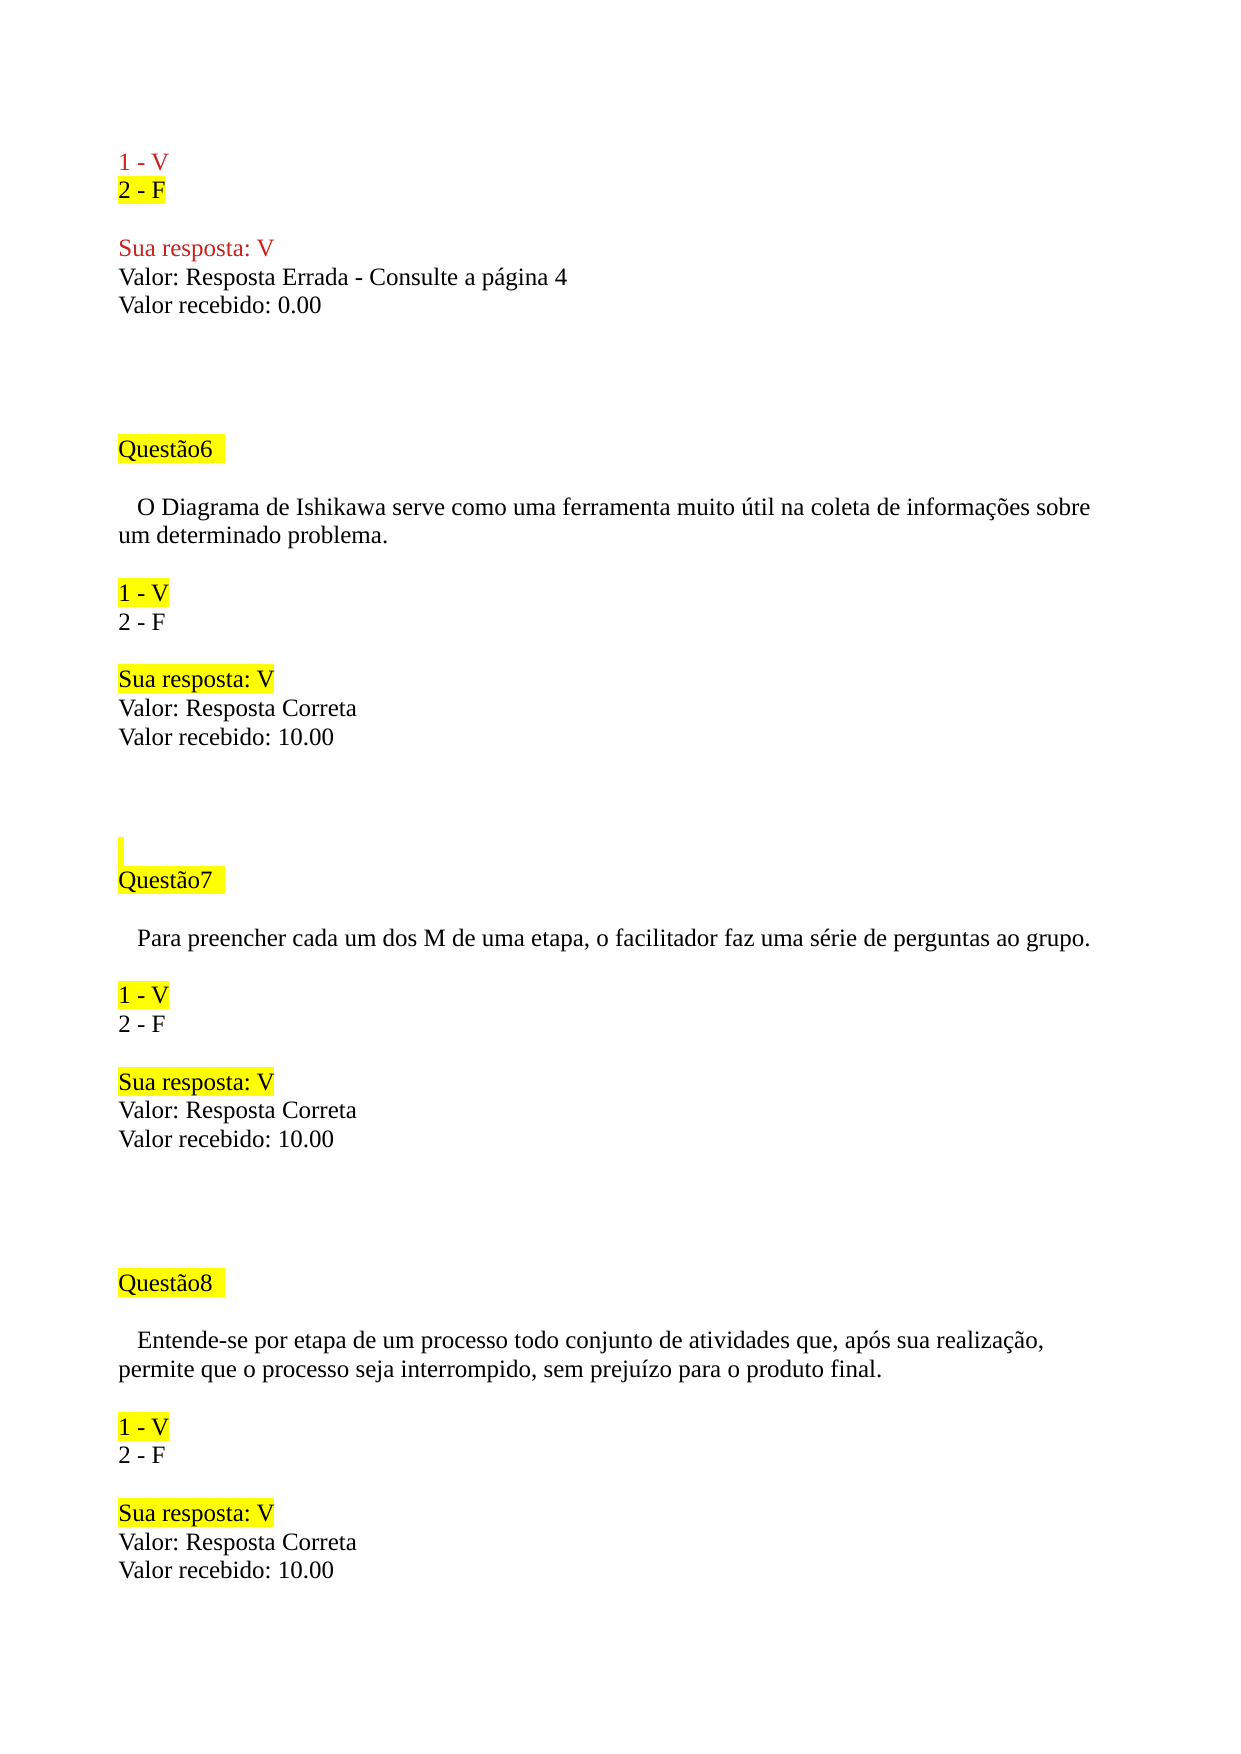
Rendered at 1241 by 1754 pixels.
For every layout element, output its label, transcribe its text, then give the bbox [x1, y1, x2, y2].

text 2 - F [118, 1441, 1122, 1469]
text Valor: Resposta Correta [118, 693, 1122, 722]
text Valor: Resposta Correta [118, 1527, 1122, 1556]
text Sua resposta: V [118, 233, 1122, 262]
text Valor recebido: 10.00 [118, 722, 1122, 751]
text 2 - F [118, 607, 1122, 636]
text Valor: Resposta Correta [118, 1096, 1122, 1124]
text Valor recebido: 0.00 [118, 291, 1122, 319]
text Questão6 [118, 434, 1122, 463]
text Questão7 [118, 866, 1122, 894]
text Sua resposta: V [118, 1067, 1122, 1096]
text Entende-se por etapa de um processo todo conjunto de atividades que, após sua realização, permite que o processo seja interrompido, sem prejuízo para o produto final. [118, 1326, 1122, 1383]
text Questão8 [118, 1268, 1122, 1297]
text Valor recebido: 10.00 [118, 1556, 1122, 1584]
text O Diagrama de Ishikawa serve como uma ferramenta muito útil na coleta de informações sobre um determinado problema. [118, 492, 1122, 549]
text Para preencher cada um dos M de uma etapa, o facilitador faz uma série de perguntas ao grupo. [118, 923, 1122, 952]
text 2 - F [118, 176, 1122, 204]
text Valor: Resposta Errada - Consulte a página 4 [118, 262, 1122, 291]
text Sua resposta: V [118, 1498, 1122, 1527]
text 1 - V [118, 147, 1122, 176]
text Valor recebido: 10.00 [118, 1124, 1122, 1153]
text 1 - V [118, 1412, 1122, 1441]
text 2 - F [118, 1009, 1122, 1038]
text 1 - V [118, 981, 1122, 1009]
text Sua resposta: V [118, 664, 1122, 693]
text 1 - V [118, 578, 1122, 607]
